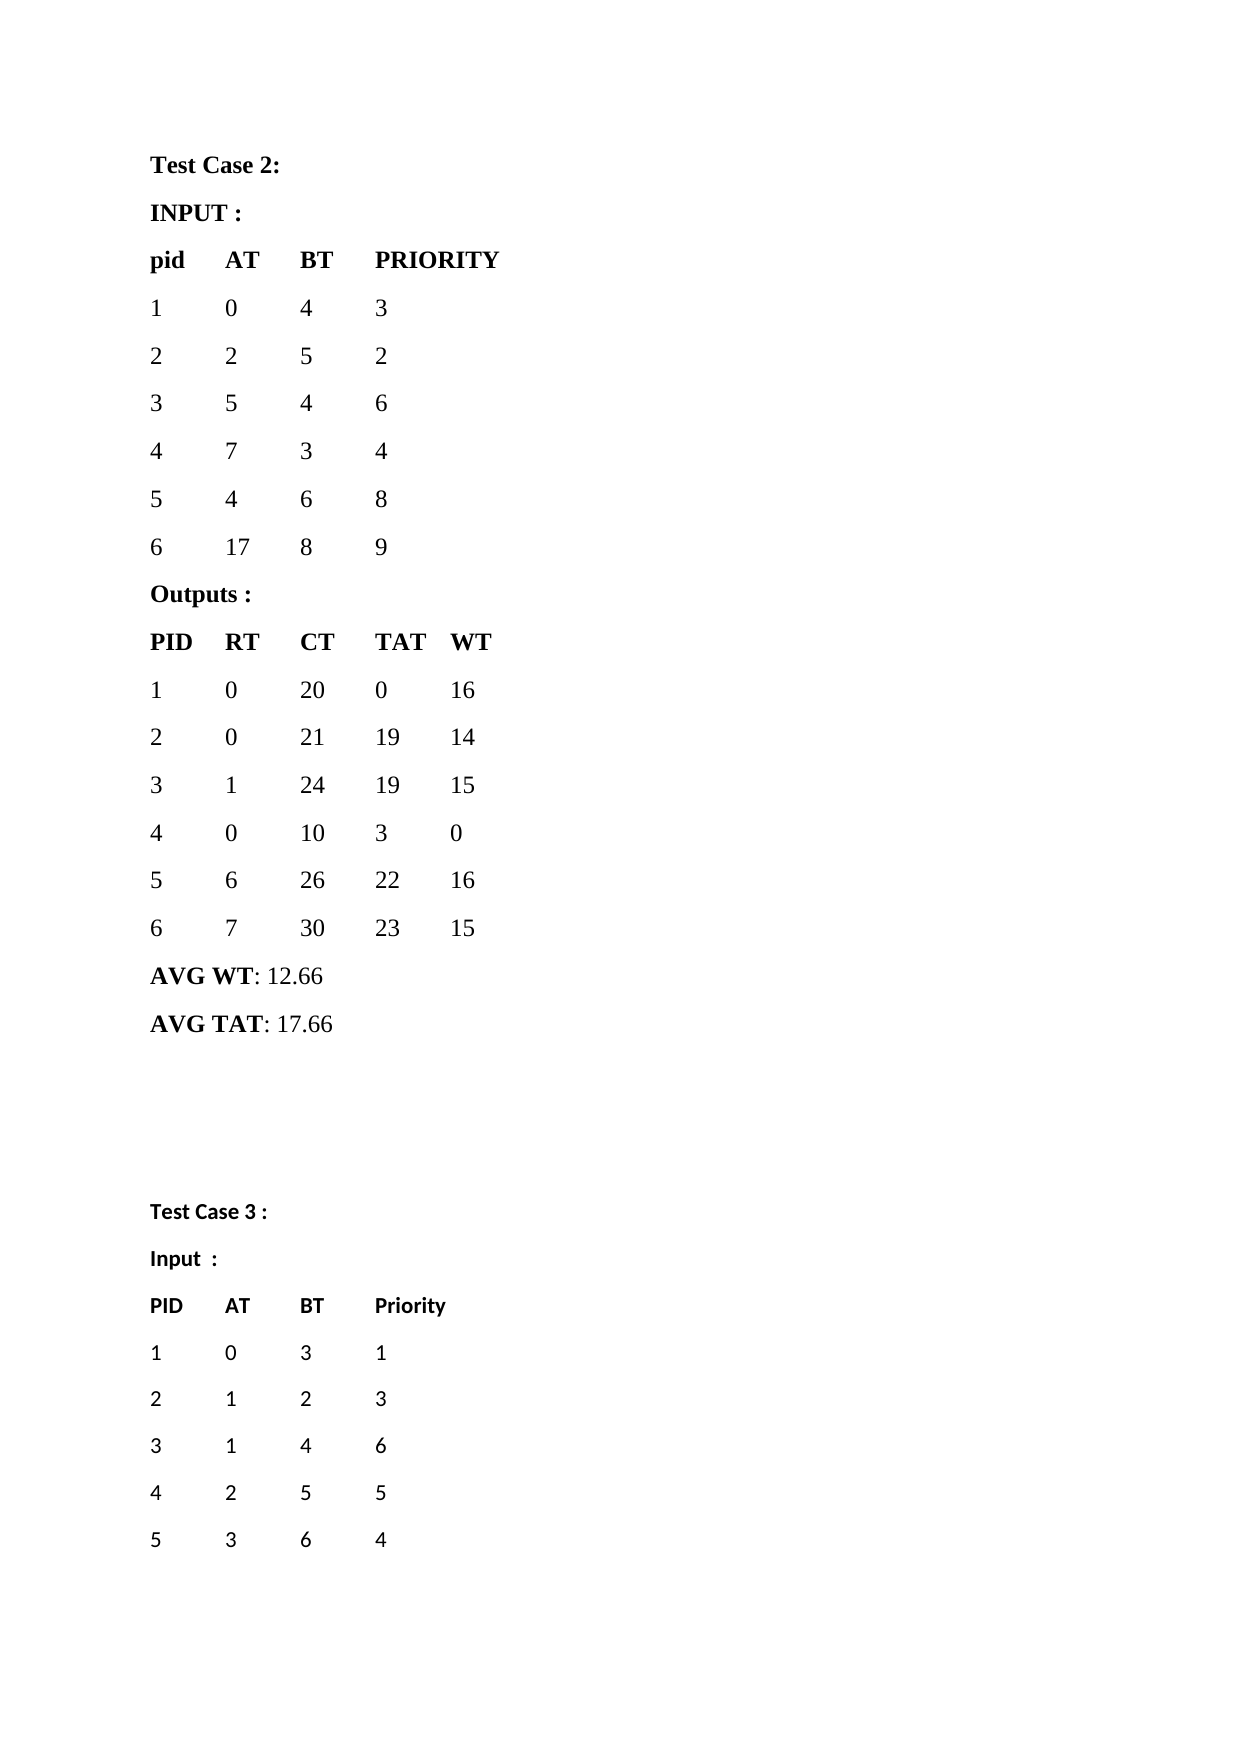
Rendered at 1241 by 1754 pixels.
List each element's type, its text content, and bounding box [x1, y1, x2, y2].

text PID AT BT Priority [150, 1291, 1090, 1319]
text AVG WT: 12.66 [150, 961, 1090, 990]
text 5 3 6 4 [150, 1525, 1090, 1553]
text 1 0 4 3 [150, 293, 1090, 322]
text 2 0 21 19 14 [150, 722, 1090, 751]
text 1 0 20 0 16 [150, 675, 1090, 703]
text AVG TAT: 17.66 [150, 1009, 1090, 1037]
text 1 0 3 1 [150, 1338, 1090, 1366]
text 4 7 3 4 [150, 436, 1090, 465]
text 2 1 2 3 [150, 1384, 1090, 1413]
text Test Case 2: [150, 150, 1090, 179]
text Outputs : [150, 579, 1090, 608]
text 3 5 4 6 [150, 388, 1090, 417]
text PID RT CT TAT WT [150, 627, 1090, 656]
text 6 7 30 23 15 [150, 913, 1090, 942]
text 5 6 26 22 16 [150, 866, 1090, 894]
text Test Case 3 : [150, 1197, 1090, 1225]
text 3 1 4 6 [150, 1431, 1090, 1459]
text 4 0 10 3 0 [150, 818, 1090, 847]
text 5 4 6 8 [150, 484, 1090, 513]
text pid AT BT PRIORITY [150, 245, 1090, 274]
text Input : [150, 1244, 1090, 1272]
text 2 2 5 2 [150, 341, 1090, 369]
text 3 1 24 19 15 [150, 770, 1090, 799]
text 6 17 8 9 [150, 532, 1090, 560]
text 4 2 5 5 [150, 1478, 1090, 1506]
text INPUT : [150, 198, 1090, 226]
